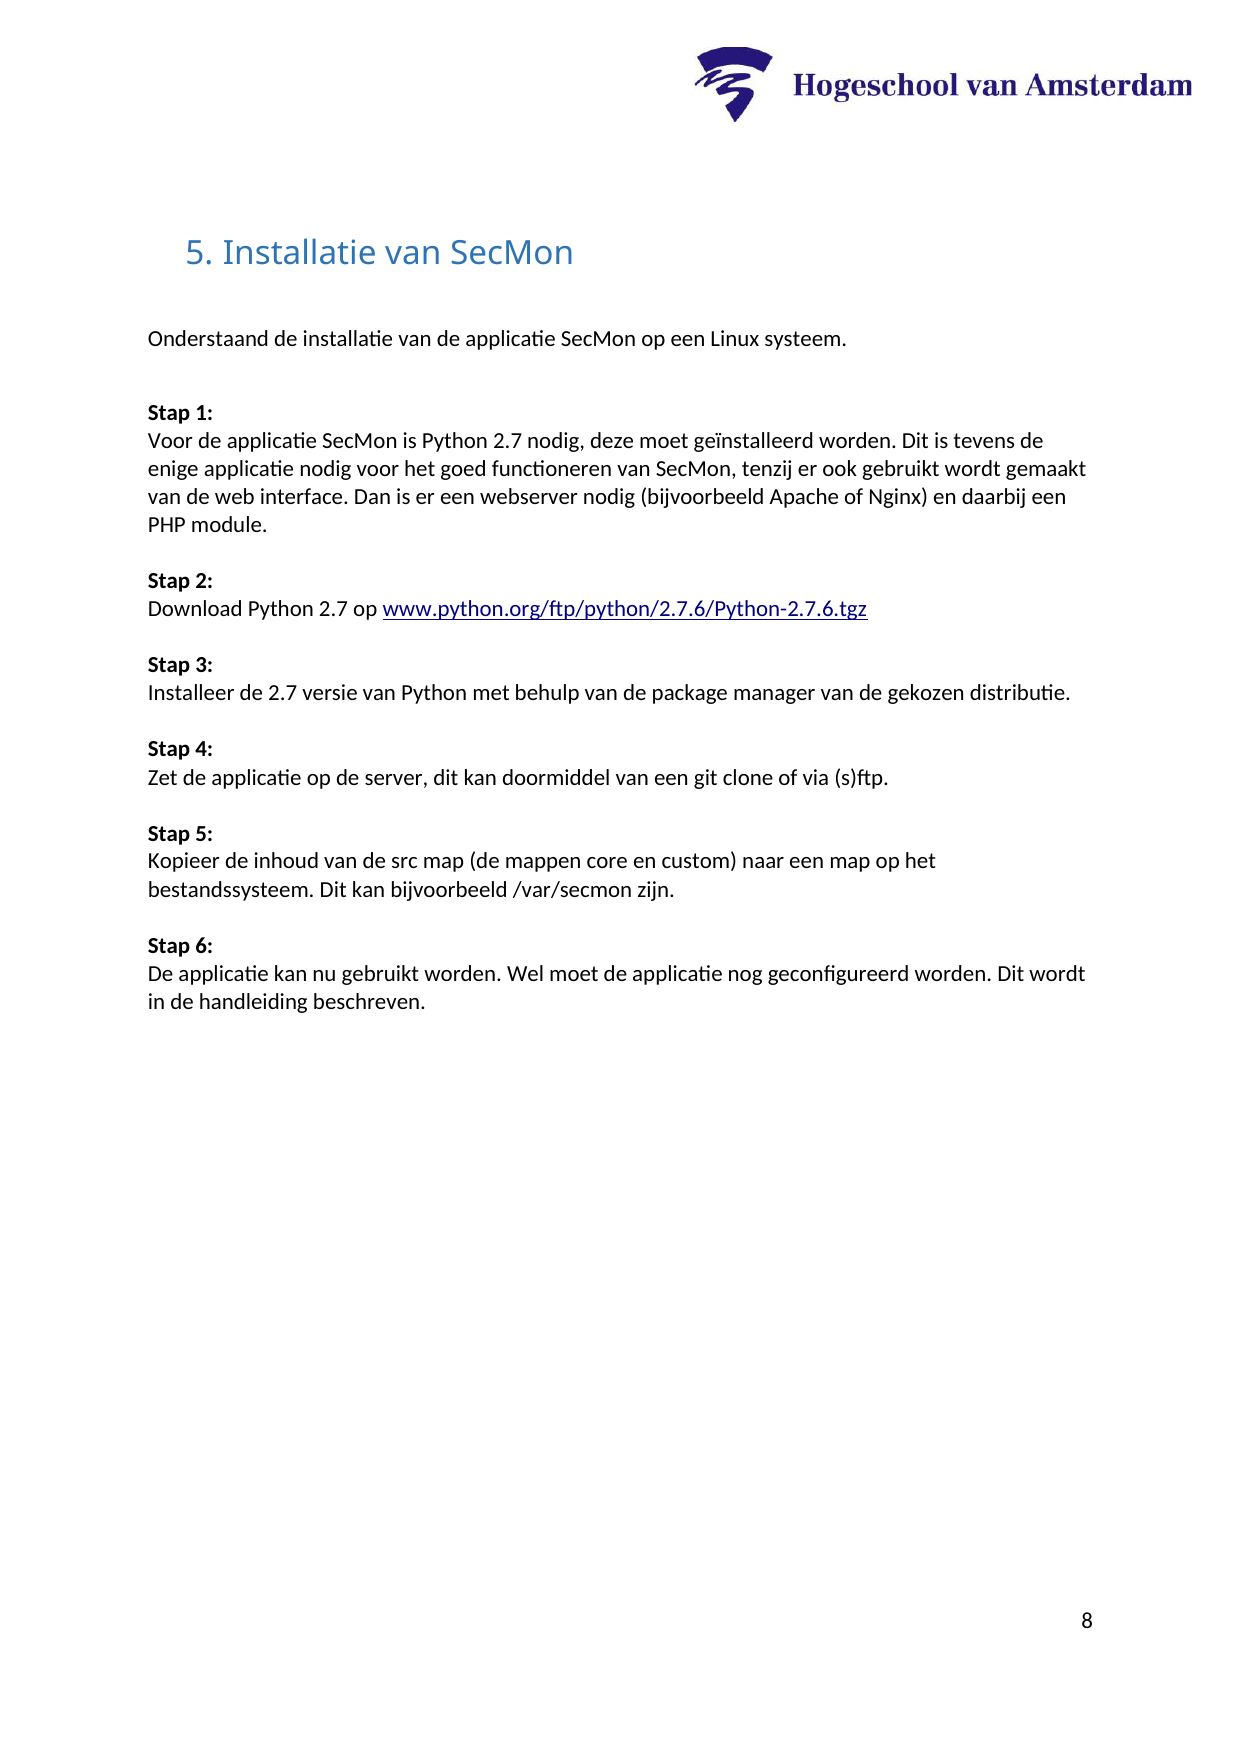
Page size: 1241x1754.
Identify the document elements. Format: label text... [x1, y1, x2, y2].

text Download Python 2.7 op www.python.org/ftp/python/2.7.6/Python-2.7.6.tgz [148, 594, 1093, 622]
text Stap 5: [148, 819, 1093, 847]
list Installatie van SecMon [185, 229, 1093, 274]
text Onderstaand de installatie van de applicatie SecMon op een Linux systeem. [148, 324, 1093, 352]
text Stap 4: [148, 734, 1093, 763]
text Kopieer de inhoud van de src map (de mappen core en custom) naar een map op het bestandssysteem. Dit kan bijvoorbeeld /var/secmon zijn. [148, 847, 1093, 903]
text Voor de applicatie SecMon is Python 2.7 nodig, deze moet geïnstalleerd worden. Dit is tevens de enige applicatie nodig voor het goed functioneren van SecMon, tenzij er ook gebruikt wordt gemaakt van de web interface. Dan is er een webserver nodig (bijvoorbeeld Apache of Nginx) en daarbij een PHP module. [148, 426, 1093, 538]
text De applicatie kan nu gebruikt worden. Wel moet de applicatie nog geconfigureerd worden. Dit wordt in de handleiding beschreven. [148, 959, 1093, 1015]
text Stap 1: [148, 398, 1093, 426]
text Stap 6: [148, 931, 1093, 959]
text Zet de applicatie op de server, dit kan doormiddel van een git clone of via (s)ftp. [148, 763, 1093, 791]
text Installeer de 2.7 versie van Python met behulp van de package manager van de gekozen distributie. [148, 678, 1093, 707]
text Stap 3: [148, 651, 1093, 678]
text Stap 2: [148, 566, 1093, 594]
